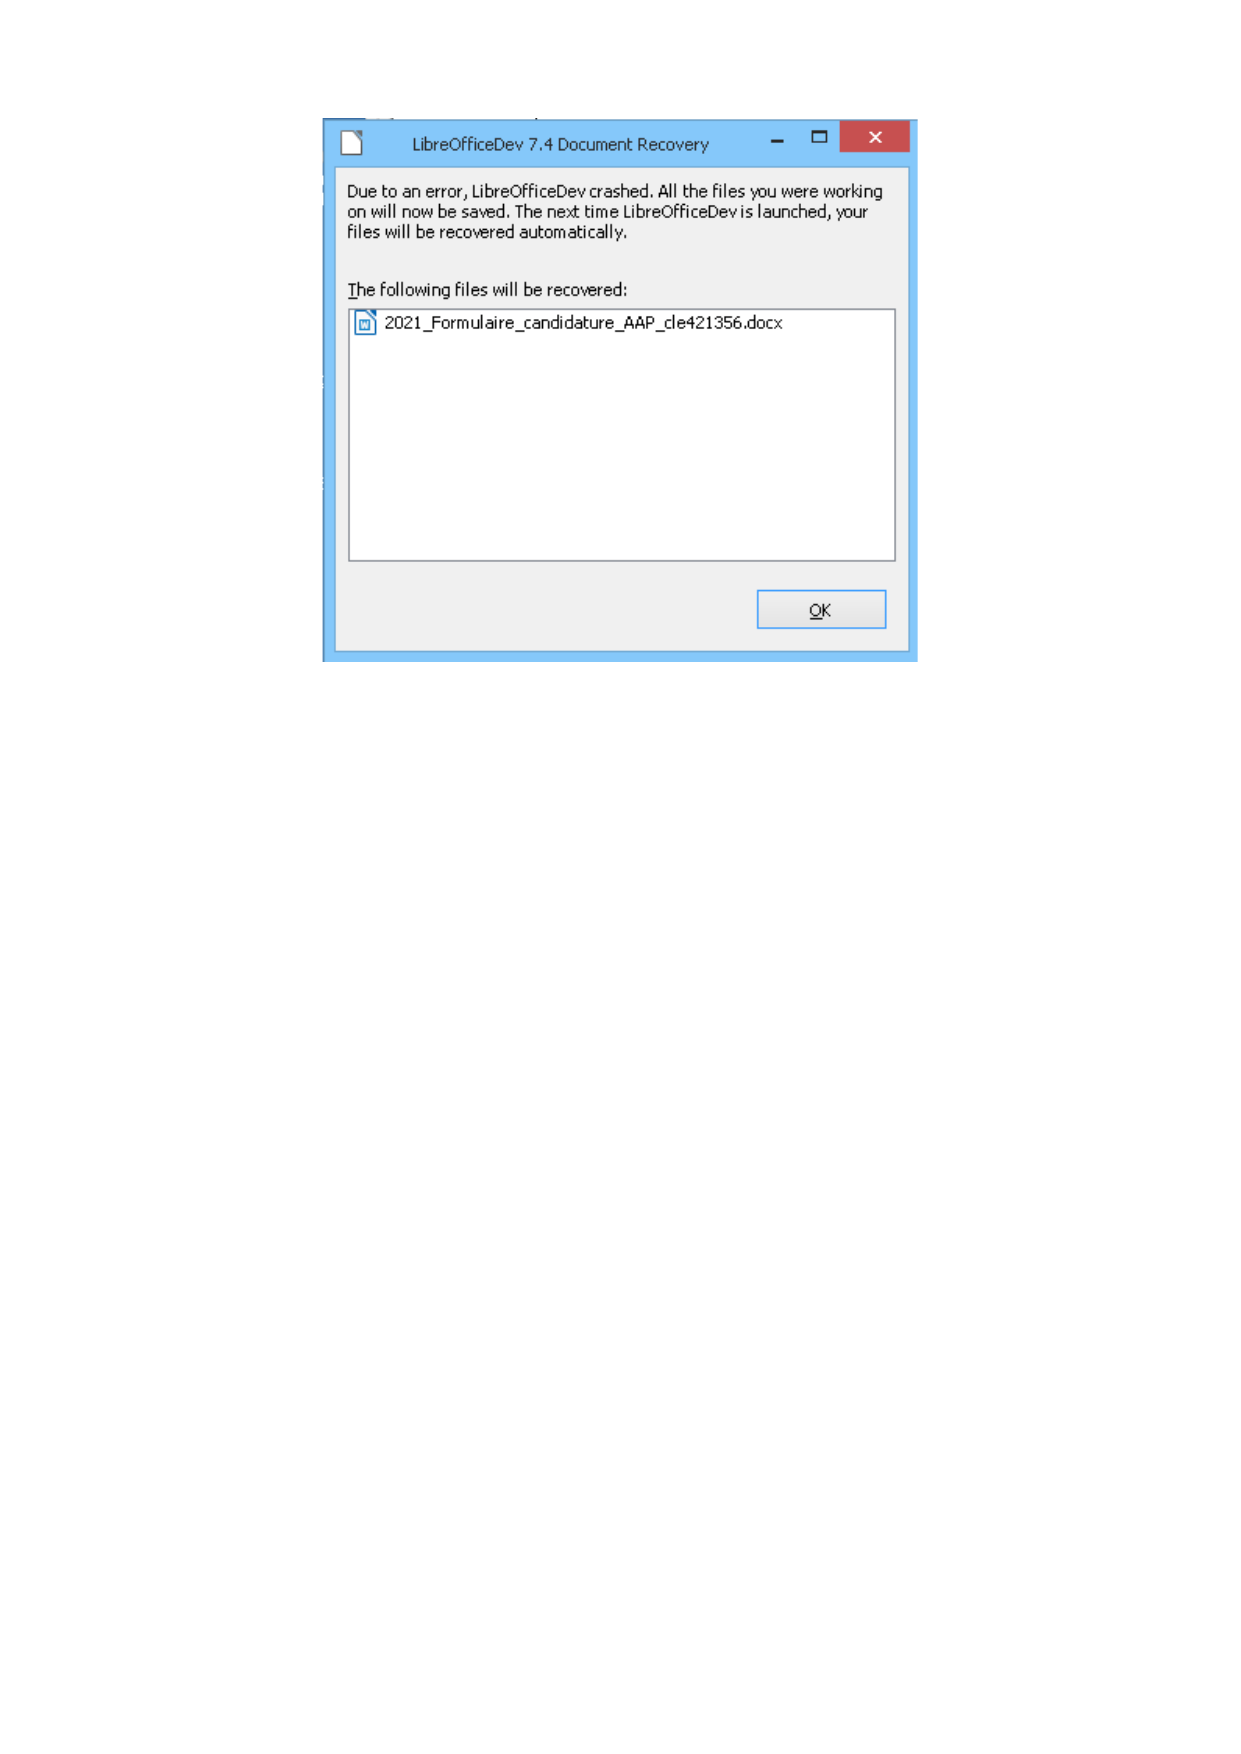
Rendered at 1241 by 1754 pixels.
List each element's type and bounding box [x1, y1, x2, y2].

picture [322, 118, 918, 662]
